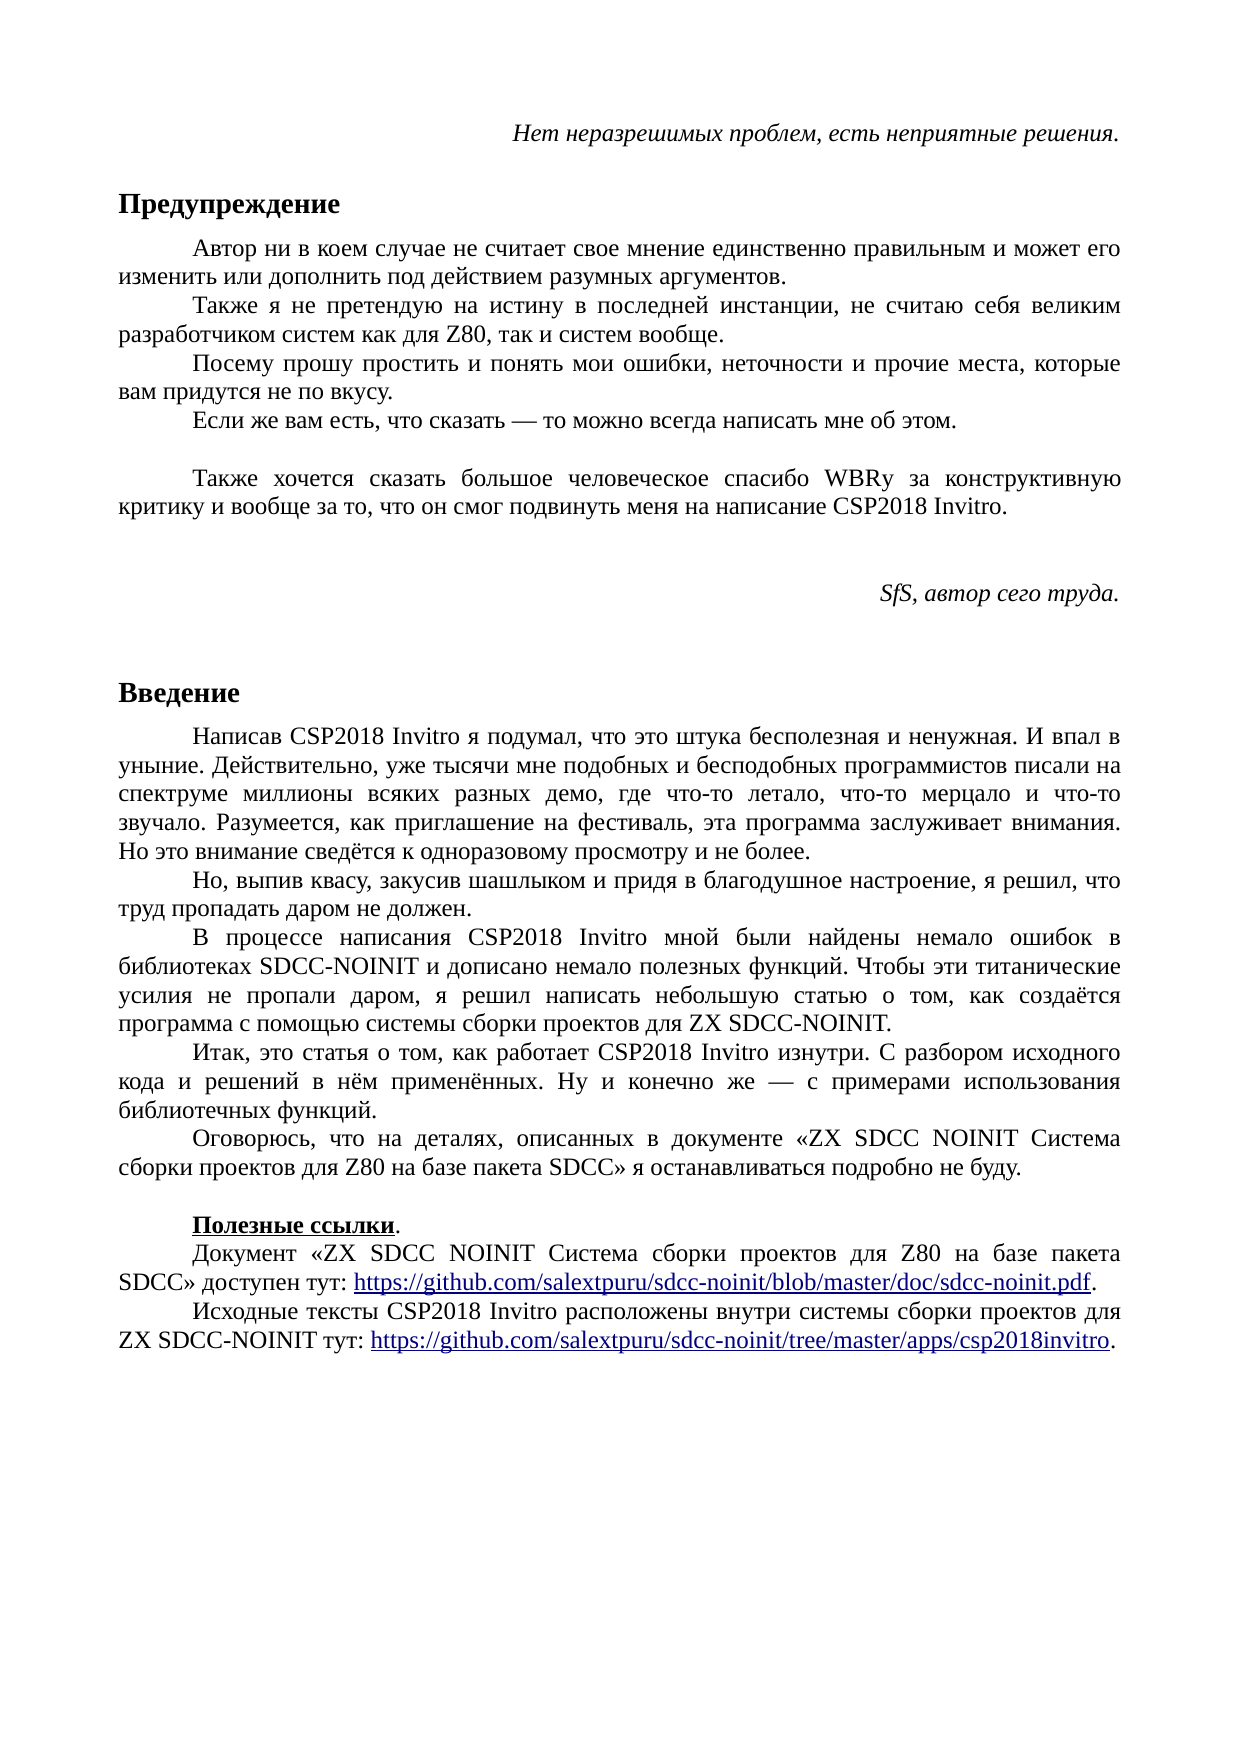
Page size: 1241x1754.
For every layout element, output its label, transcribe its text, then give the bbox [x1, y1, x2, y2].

text Но, выпив квасу, закусив шашлыком и придя в благодушное настроение, я решил, что труд пропадать даром не должен. [118, 865, 1122, 922]
text Исходные тексты CSP2018 Invitro расположены внутри системы сборки проектов для ZX SDCC-NOINIT тут: https://github.com/salextpuru/sdcc-noinit/tree/master/apps/csp2018invitro. [118, 1296, 1122, 1353]
text Написав CSP2018 Invitro я подумал, что это штука бесполезная и ненужная. И впал в уныние. Действительно, уже тысячи мне подобных и бесподобных программистов писали на спектруме миллионы всяких разных демо, где что-то летало, что-то мерцало и что-то звучало. Разумеется, как приглашение на фестиваль, эта программа заслуживает внимания. Но это внимание сведётся к одноразовому просмотру и не более. [118, 721, 1122, 865]
text Документ «ZX SDCC NOINIT Система сборки проектов для Z80 на базе пакета SDCC» доступен тут: https://github.com/salextpuru/sdcc-noinit/blob/master/doc/sdcc-noinit.pdf. [118, 1238, 1122, 1296]
text Если же вам есть, что сказать — то можно всегда написать мне об этом. [118, 405, 1122, 434]
text SfS, автор сего труда. [118, 578, 1122, 606]
text Оговорюсь, что на деталях, описанных в документе «ZX SDCC NOINIT Система сборки проектов для Z80 на базе пакета SDCC» я останавливаться подробно не буду. [118, 1123, 1122, 1181]
text Посему прошу простить и понять мои ошибки, неточности и прочие места, которые вам придутся не по вкусу. [118, 348, 1122, 405]
text В процессе написания CSP2018 Invitro мной были найдены немало ошибок в библиотеках SDCC-NOINIT и дописано немало полезных функций. Чтобы эти титанические усилия не пропали даром, я решил написать небольшую статью о том, как создаётся программа с помощью системы сборки проектов для ZX SDCC-NOINIT. [118, 922, 1122, 1037]
text Полезные ссылки. [118, 1210, 1122, 1238]
text Также я не претендую на истину в последней инстанции, не считаю себя великим разработчиком систем как для Z80, так и систем вообще. [118, 290, 1122, 348]
text Нет неразрешимых проблем, есть неприятные решения. [118, 118, 1122, 147]
subtitle Введение [118, 675, 1122, 708]
subtitle Предупреждение [118, 187, 1122, 220]
text Автор ни в коем случае не считает свое мнение единственно правильным и может его изменить или дополнить под действием разумных аргументов. [118, 233, 1122, 290]
text Также хочется сказать большое человеческое спасибо WBRу за конструктивную критику и вообще за то, что он смог подвинуть меня на написание CSP2018 Invitro. [118, 463, 1122, 520]
text Итак, это статья о том, как работает CSP2018 Invitro изнутри. С разбором исходного кода и решений в нём применённых. Ну и конечно же — с примерами использования библиотечных функций. [118, 1037, 1122, 1123]
